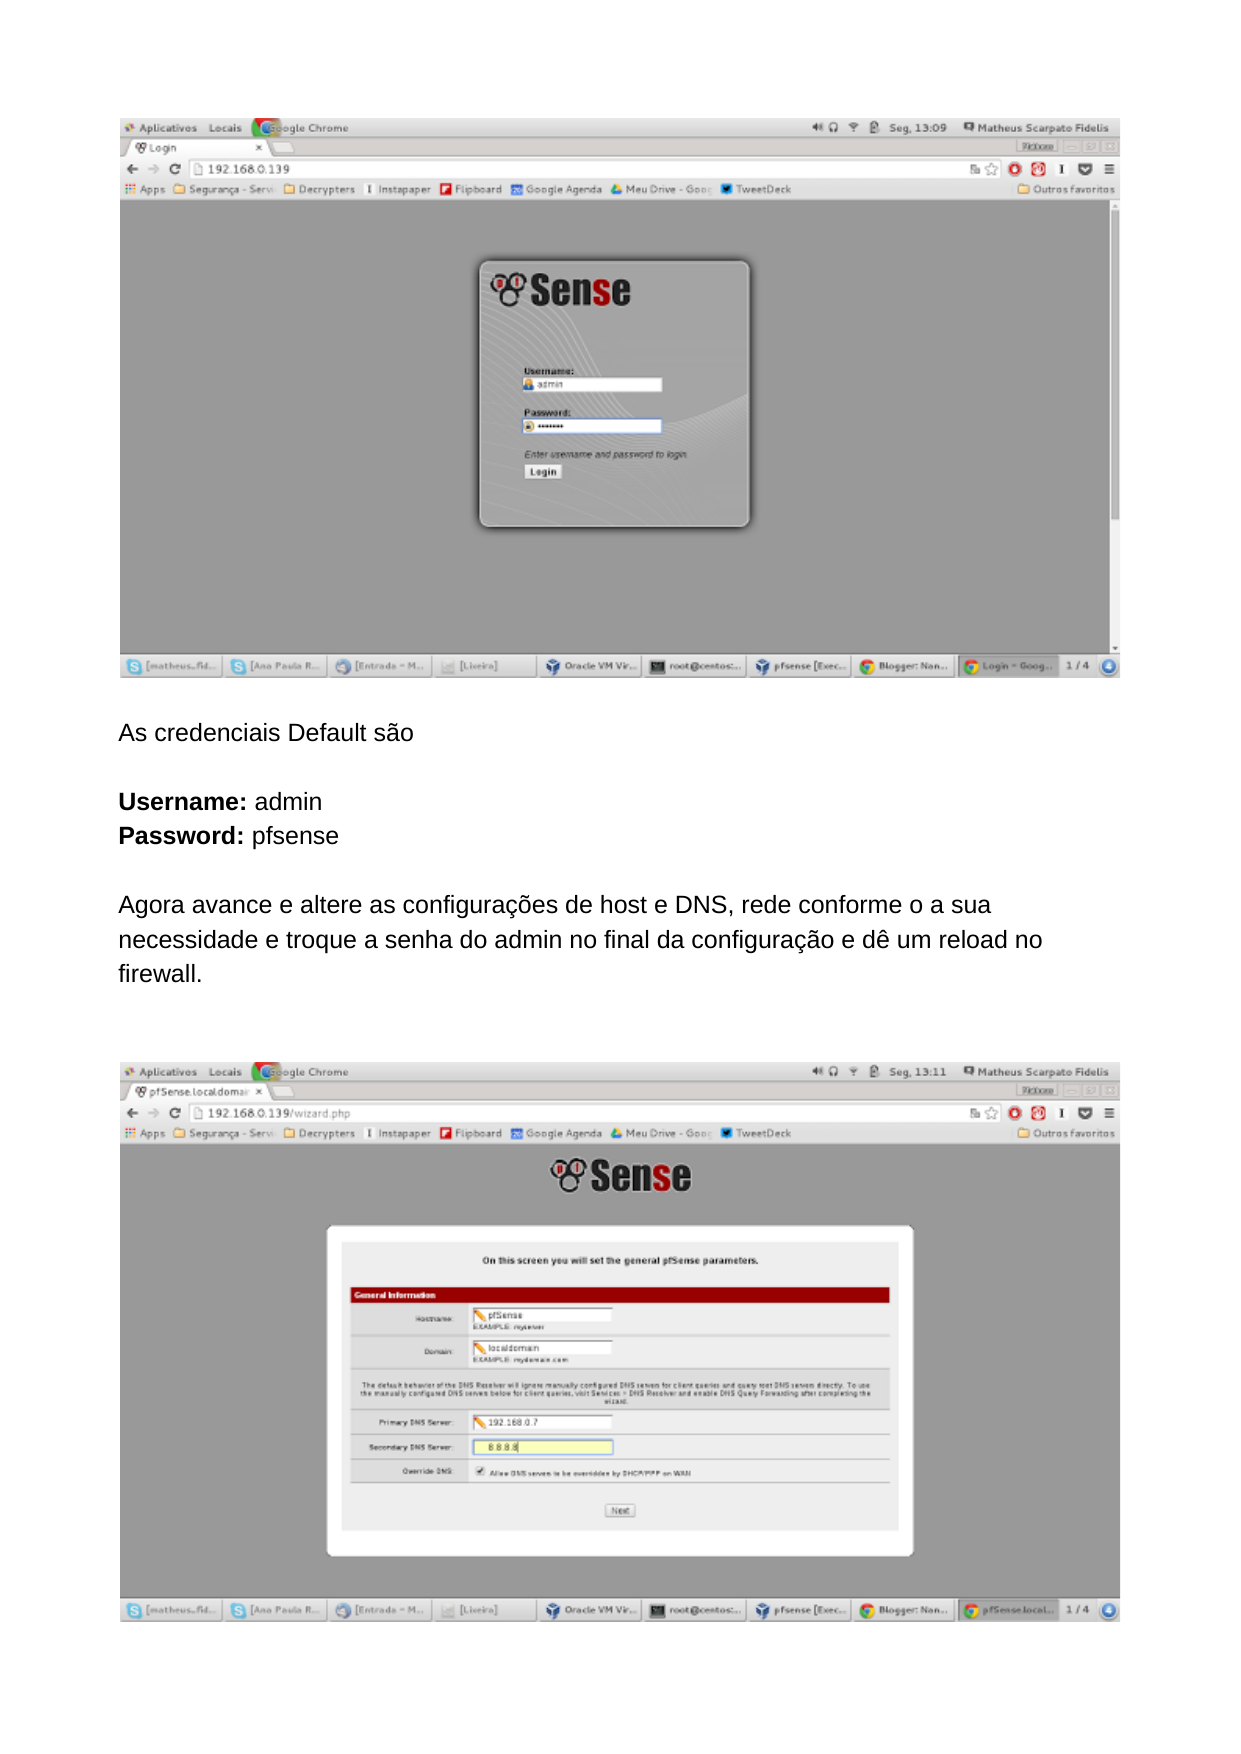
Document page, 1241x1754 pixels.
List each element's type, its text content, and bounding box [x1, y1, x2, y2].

text Agora avance e altere as configurações de host e DNS, rede conforme o a sua necessidade e troque a senha do admin no final da configuração e dê um reload no firewall. [118, 890, 1122, 988]
picture [120, 1062, 1121, 1622]
text Username: admin [118, 787, 1122, 815]
text Password: pfsense [118, 821, 1122, 850]
text As credenciais Default são [118, 718, 1122, 746]
picture [120, 118, 1121, 678]
